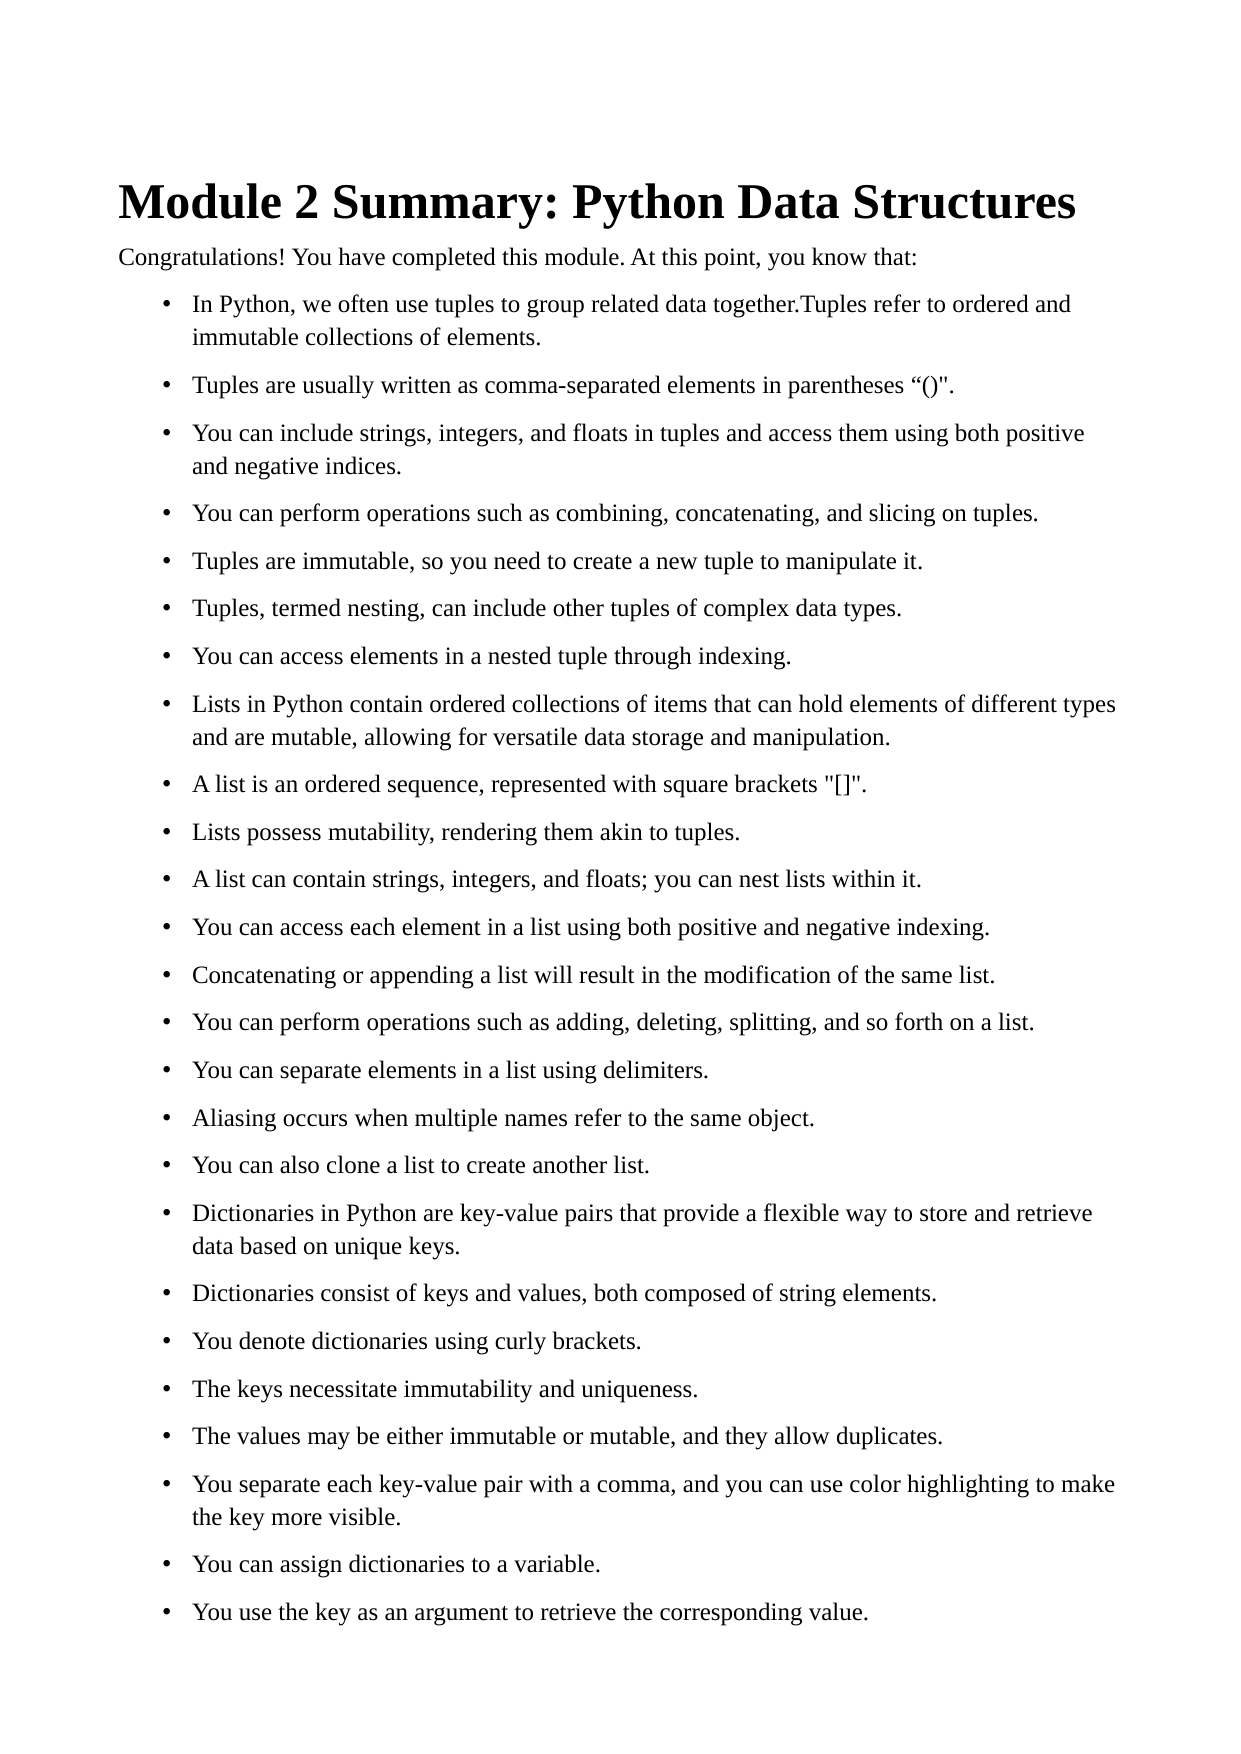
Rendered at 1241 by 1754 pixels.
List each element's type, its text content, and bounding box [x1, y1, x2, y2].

list You separate each key-value pair with a comma, and you can use color highlighting to make the key more visible. [162, 1469, 1122, 1531]
list You can include strings, integers, and floats in tuples and access them using both positive and negative indices. [162, 418, 1122, 479]
list You can access elements in a nested tuple through indexing. [162, 641, 1122, 670]
list You can separate elements in a list using delimiters. [162, 1055, 1122, 1084]
list Concatenating or appending a list will result in the modification of the same list. [162, 960, 1122, 988]
list You use the key as an argument to retrieve the corresponding value. [162, 1597, 1122, 1626]
list In Python, we often use tuples to group related data together.Tuples refer to ordered and immutable collections of elements. [162, 289, 1122, 351]
list Dictionaries consist of keys and values, both composed of string elements. [162, 1278, 1122, 1307]
list You denote dictionaries using curly brackets. [162, 1326, 1122, 1355]
list The values may be either immutable or mutable, and they allow duplicates. [162, 1421, 1122, 1450]
list You can access each element in a list using both positive and negative indexing. [162, 912, 1122, 941]
list Lists possess mutability, rendering them akin to tuples. [162, 817, 1122, 846]
list Dictionaries in Python are key-value pairs that provide a flexible way to store and retrieve data based on unique keys. [162, 1198, 1122, 1259]
list Tuples, termed nesting, can include other tuples of complex data types. [162, 593, 1122, 622]
subtitle Module 2 Summary: Python Data Structures [118, 172, 1122, 229]
list You can assign dictionaries to a variable. [162, 1549, 1122, 1578]
text Congratulations! You have completed this module. At this point, you know that: [118, 242, 1122, 271]
list Aliasing occurs when multiple names refer to the same object. [162, 1103, 1122, 1131]
list A list is an ordered sequence, represented with square brackets "[]". [162, 769, 1122, 798]
list Lists in Python contain ordered collections of items that can hold elements of different types and are mutable, allowing for versatile data storage and manipulation. [162, 689, 1122, 751]
list Tuples are usually written as comma-separated elements in parentheses “()". [162, 370, 1122, 399]
list A list can contain strings, integers, and floats; you can nest lists within it. [162, 864, 1122, 893]
list You can perform operations such as adding, deleting, splitting, and so forth on a list. [162, 1007, 1122, 1036]
list You can also clone a list to create another list. [162, 1150, 1122, 1179]
list The keys necessitate immutability and uniqueness. [162, 1374, 1122, 1402]
list Tuples are immutable, so you need to create a new tuple to manipulate it. [162, 546, 1122, 575]
list You can perform operations such as combining, concatenating, and slicing on tuples. [162, 498, 1122, 527]
